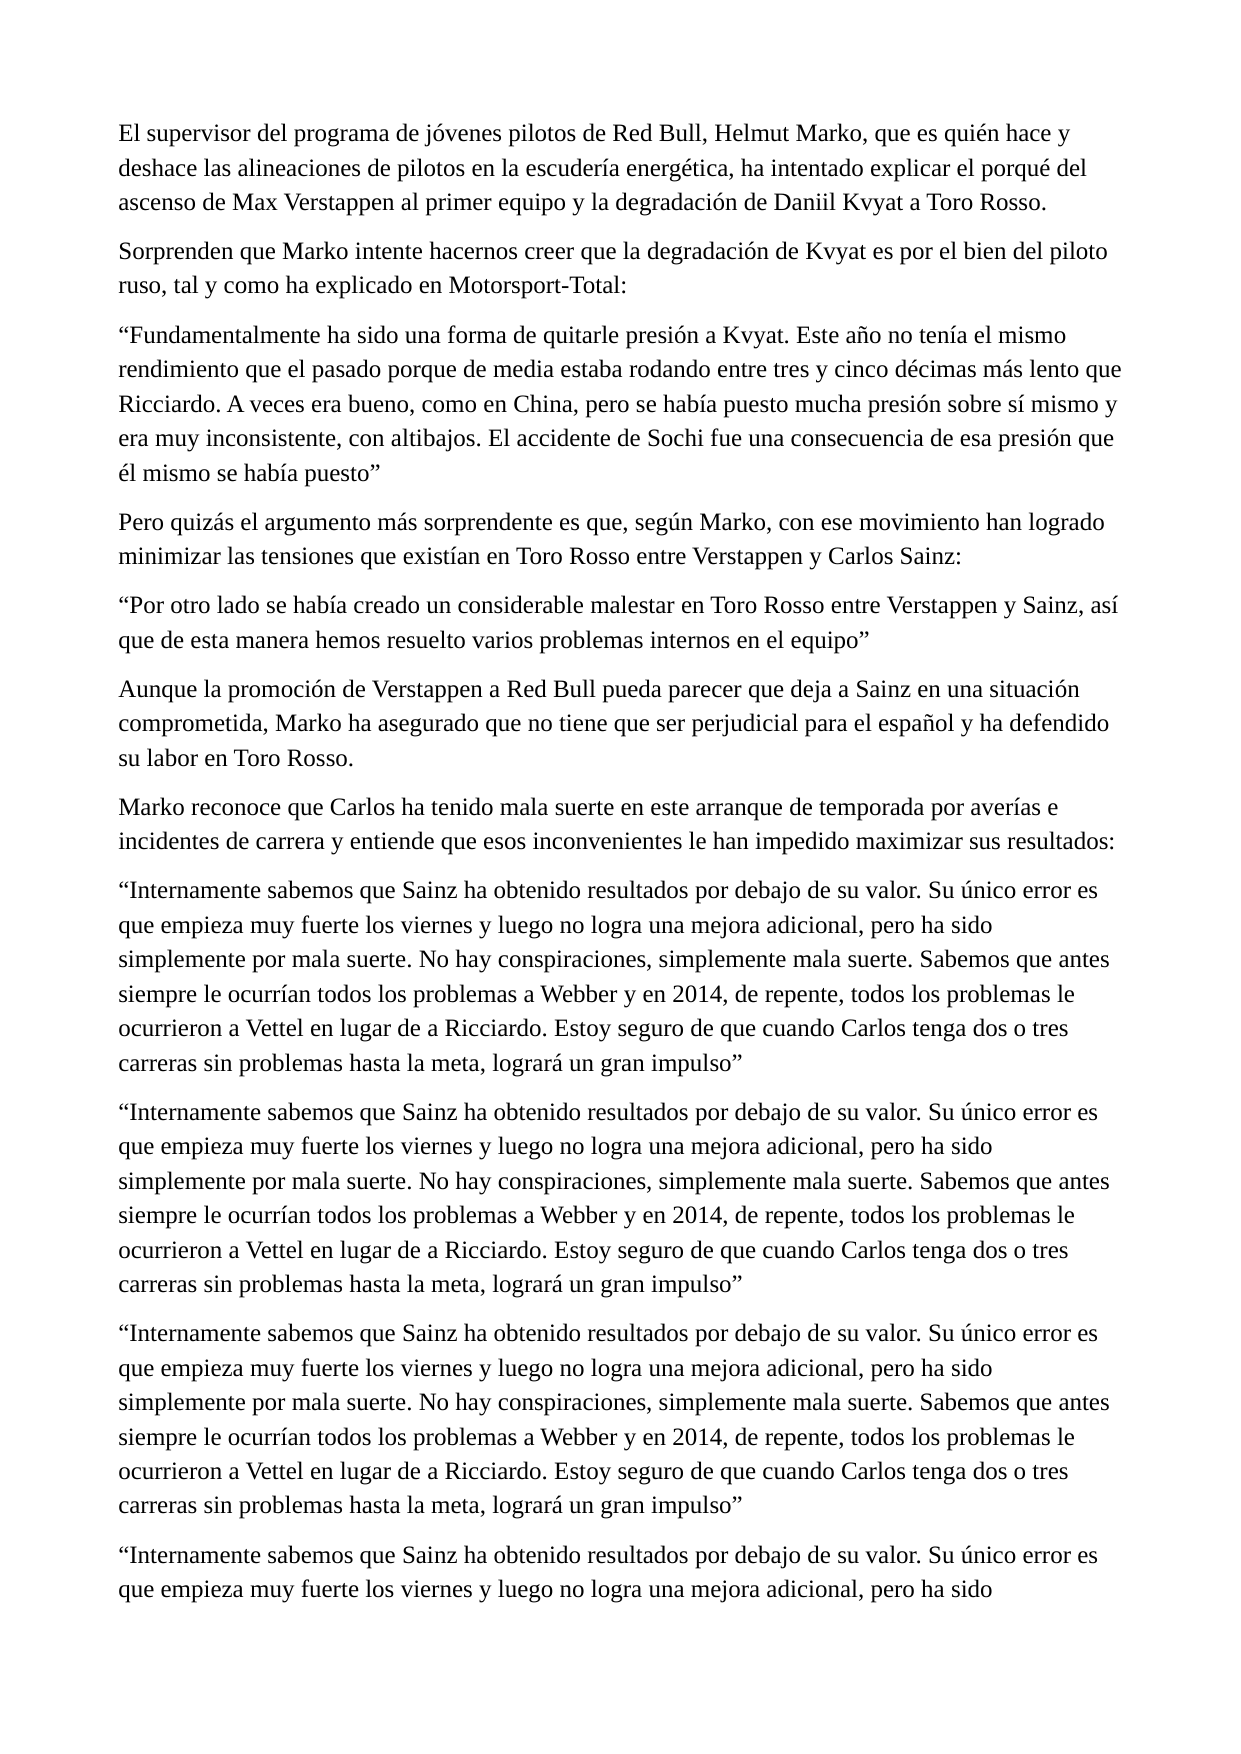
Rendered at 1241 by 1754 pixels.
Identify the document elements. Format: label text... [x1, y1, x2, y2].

text Pero quizás el argumento más sorprendente es que, según Marko, con ese movimiento han logrado minimizar las tensiones que existían en Toro Rosso entre Verstappen y Carlos Sainz: [118, 507, 1122, 570]
text “Fundamentalmente ha sido una forma de quitarle presión a Kvyat. Este año no tenía el mismo rendimiento que el pasado porque de media estaba rodando entre tres y cinco décimas más lento que Ricciardo. A veces era bueno, como en China, pero se había puesto mucha presión sobre sí mismo y era muy inconsistente, con altibajos. El accidente de Sochi fue una consecuencia de esa presión que él mismo se había puesto” [118, 320, 1122, 486]
text Marko reconoce que Carlos ha tenido mala suerte en este arranque de temporada por averías e incidentes de carrera y entiende que esos inconvenientes le han impedido maximizar sus resultados: [118, 792, 1122, 855]
text “Internamente sabemos que Sainz ha obtenido resultados por debajo de su valor. Su único error es que empieza muy fuerte los viernes y luego no logra una mejora adicional, pero ha sido simplemente por mala suerte. No hay conspiraciones, simplemente mala suerte. Sabemos que antes siempre le ocurrían todos los problemas a Webber y en 2014, de repente, todos los problemas le ocurrieron a Vettel en lugar de a Ricciardo. Estoy seguro de que cuando Carlos tenga dos o tres carreras sin problemas hasta la meta, logrará un gran impulso” [118, 1318, 1122, 1519]
text Sorprenden que Marko intente hacernos creer que la degradación de Kvyat es por el bien del piloto ruso, tal y como ha explicado en Motorsport-Total: [118, 236, 1122, 299]
text Aunque la promoción de Verstappen a Red Bull pueda parecer que deja a Sainz en una situación comprometida, Marko ha asegurado que no tiene que ser perjudicial para el español y ha defendido su labor en Toro Rosso. [118, 674, 1122, 771]
text “Por otro lado se había creado un considerable malestar en Toro Rosso entre Verstappen y Sainz, así que de esta manera hemos resuelto varios problemas internos en el equipo” [118, 590, 1122, 653]
text “Internamente sabemos que Sainz ha obtenido resultados por debajo de su valor. Su único error es que empieza muy fuerte los viernes y luego no logra una mejora adicional, pero ha sido simplemente por mala suerte. No hay conspiraciones, simplemente mala suerte. Sabemos que antes siempre le ocurrían todos los problemas a Webber y en 2014, de repente, todos los problemas le ocurrieron a Vettel en lugar de a Ricciardo. Estoy seguro de que cuando Carlos tenga dos o tres carreras sin problemas hasta la meta, logrará un gran impulso” [118, 875, 1122, 1076]
text “Internamente sabemos que Sainz ha obtenido resultados por debajo de su valor. Su único error es que empieza muy fuerte los viernes y luego no logra una mejora adicional, pero ha sido [118, 1540, 1122, 1603]
text El supervisor del programa de jóvenes pilotos de Red Bull, Helmut Marko, que es quién hace y deshace las alineaciones de pilotos en la escudería energética, ha intentado explicar el porqué del ascenso de Max Verstappen al primer equipo y la degradación de Daniil Kvyat a Toro Rosso. [118, 118, 1122, 216]
text “Internamente sabemos que Sainz ha obtenido resultados por debajo de su valor. Su único error es que empieza muy fuerte los viernes y luego no logra una mejora adicional, pero ha sido simplemente por mala suerte. No hay conspiraciones, simplemente mala suerte. Sabemos que antes siempre le ocurrían todos los problemas a Webber y en 2014, de repente, todos los problemas le ocurrieron a Vettel en lugar de a Ricciardo. Estoy seguro de que cuando Carlos tenga dos o tres carreras sin problemas hasta la meta, logrará un gran impulso” [118, 1097, 1122, 1298]
